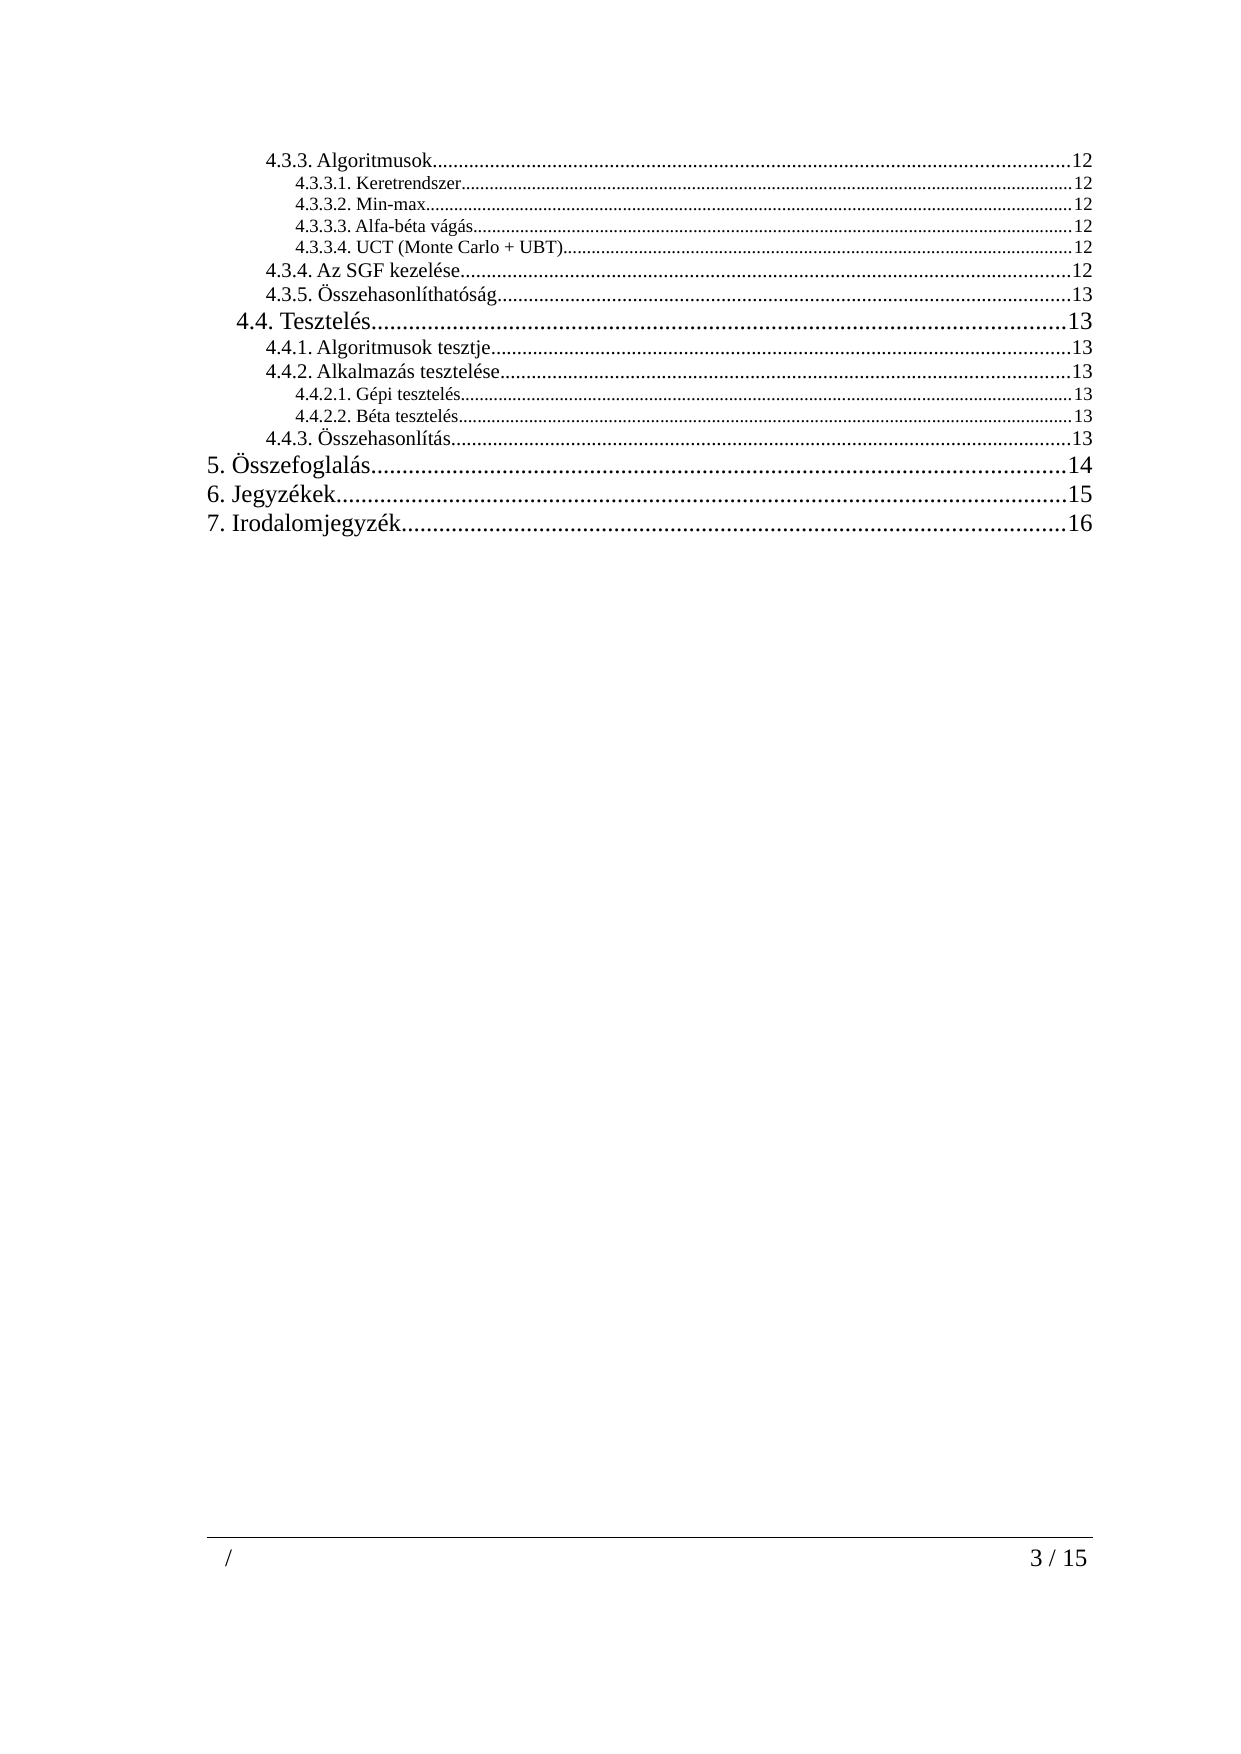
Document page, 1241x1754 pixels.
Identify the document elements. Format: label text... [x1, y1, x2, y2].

text 4.3.4. Az SGF kezelése 12 [266, 258, 1093, 282]
text 4.3.3.3. Alfa-béta vágás 12 [295, 215, 1093, 236]
text 4.3.5. Összehasonlíthatóság 13 [266, 282, 1093, 306]
text 4.4.2.2. Béta tesztelés 13 [295, 404, 1093, 426]
text 4.4.2.1. Gépi tesztelés 13 [295, 383, 1093, 404]
text 7. Irodalomjegyzék 16 [207, 508, 1093, 536]
text 4.3.3.4. UCT (Monte Carlo + UBT) 12 [295, 236, 1093, 258]
text 4.4.2. Alkalmazás tesztelése 13 [266, 359, 1093, 383]
text 6. Jegyzékek 15 [207, 479, 1093, 508]
text 4.4.1. Algoritmusok tesztje 13 [266, 335, 1093, 359]
text 4.4.3. Összehasonlítás 13 [266, 426, 1093, 450]
text 4.4. Tesztelés 13 [236, 306, 1093, 335]
text 4.3.3.2. Min-max 12 [295, 193, 1093, 215]
text 4.3.3.1. Keretrendszer 12 [295, 172, 1093, 193]
text 5. Összefoglalás 14 [207, 450, 1093, 479]
text 4.3.3. Algoritmusok 12 [266, 148, 1093, 172]
